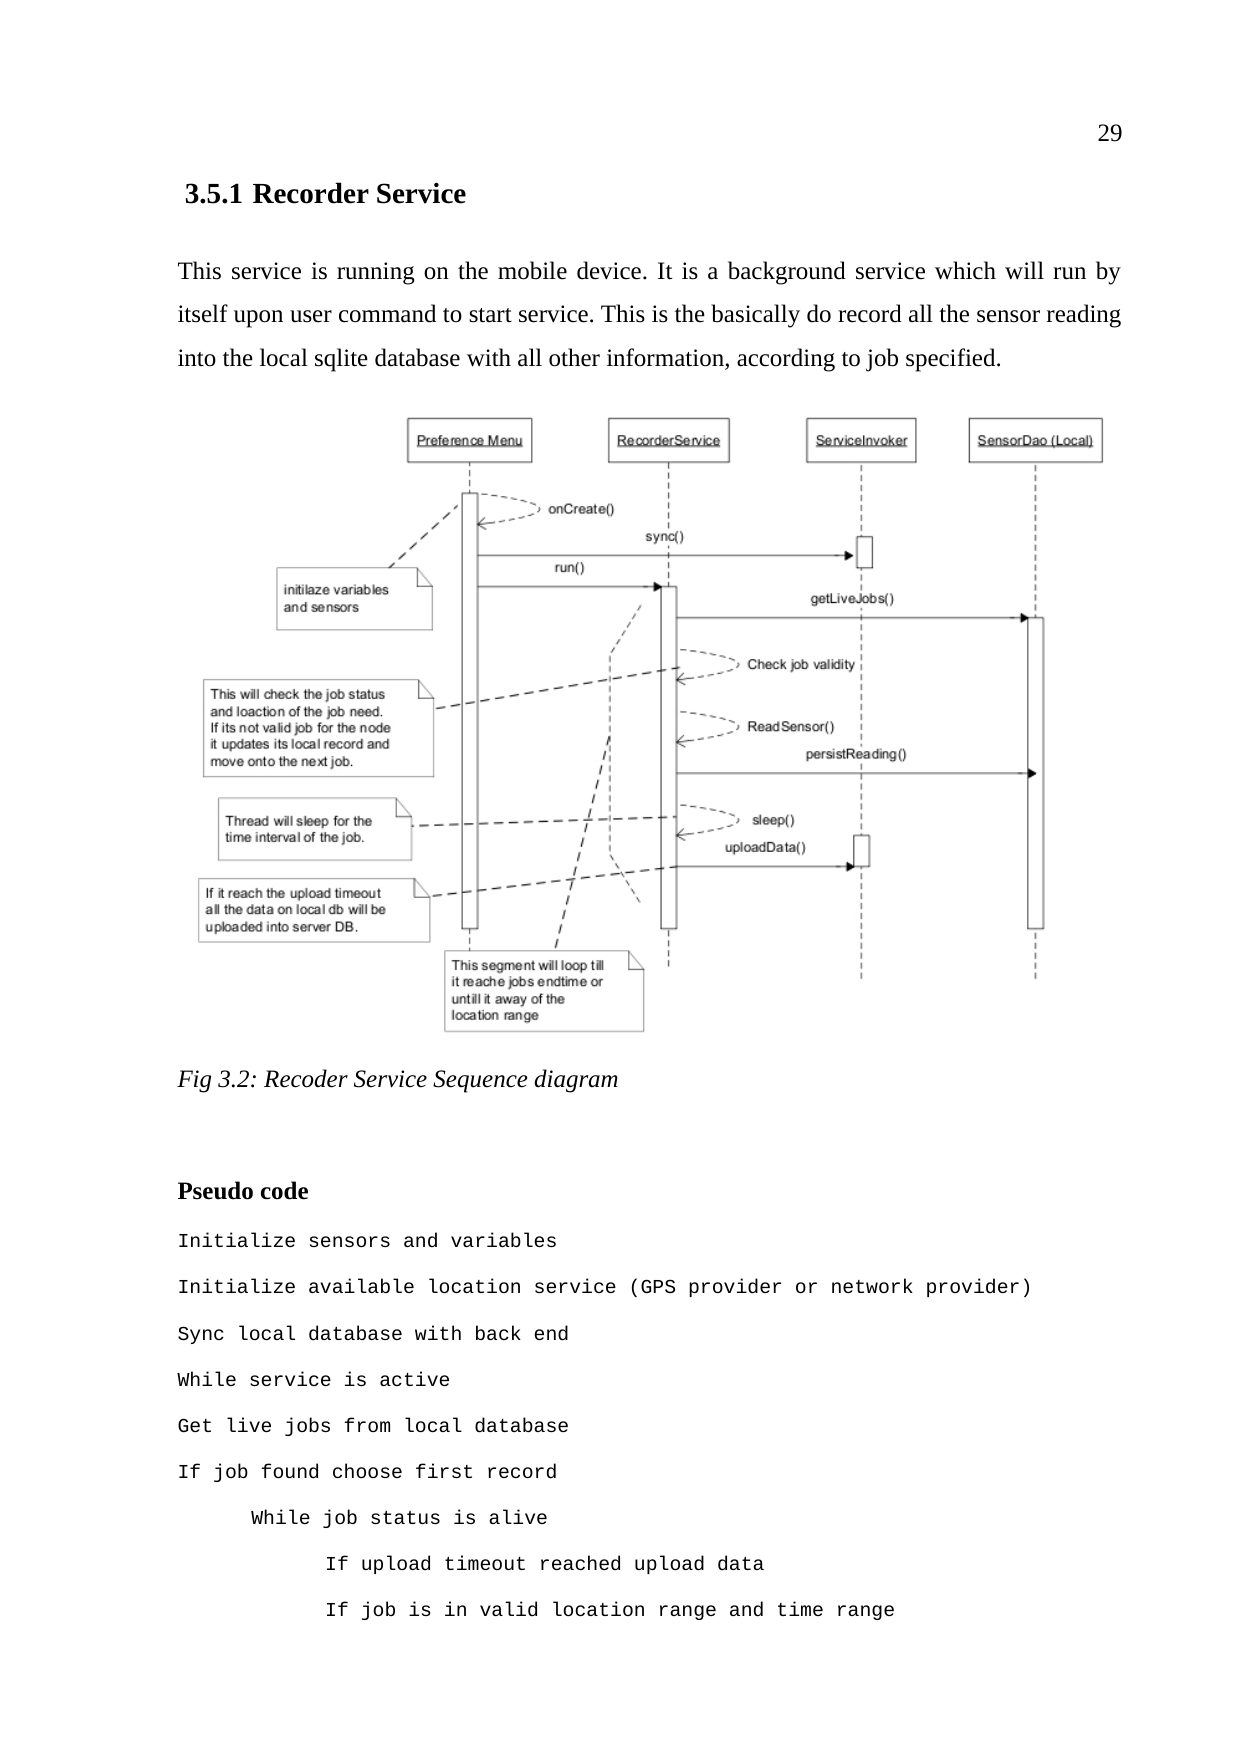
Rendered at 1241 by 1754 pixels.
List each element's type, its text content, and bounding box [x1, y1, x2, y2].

text Sync local database with back end [177, 1323, 1122, 1346]
subtitle Recorder Service [177, 176, 1122, 210]
text If upload timeout reached upload data [177, 1554, 1122, 1576]
text If job is in valid location range and time range [177, 1600, 1122, 1622]
text Get live jobs from local database [177, 1416, 1122, 1438]
text This service is running on the mobile device. It is a background service which will run by itself upon user command to start service. This is the basically do record all the sensor reading into the local sqlite database with all other information, according to job specified. [177, 256, 1122, 371]
picture [177, 398, 1123, 1051]
text Initialize sensors and variables [177, 1231, 1122, 1254]
text If job found choose first record [177, 1462, 1122, 1484]
text While service is active [177, 1369, 1122, 1392]
text Initialize available location service (GPS provider or network provider) [177, 1277, 1122, 1300]
text Pseudo code [177, 1176, 1122, 1204]
text While job status is alive [177, 1508, 1122, 1530]
text Fig 3.2: Recoder Service Sequence diagram [177, 1051, 1122, 1093]
